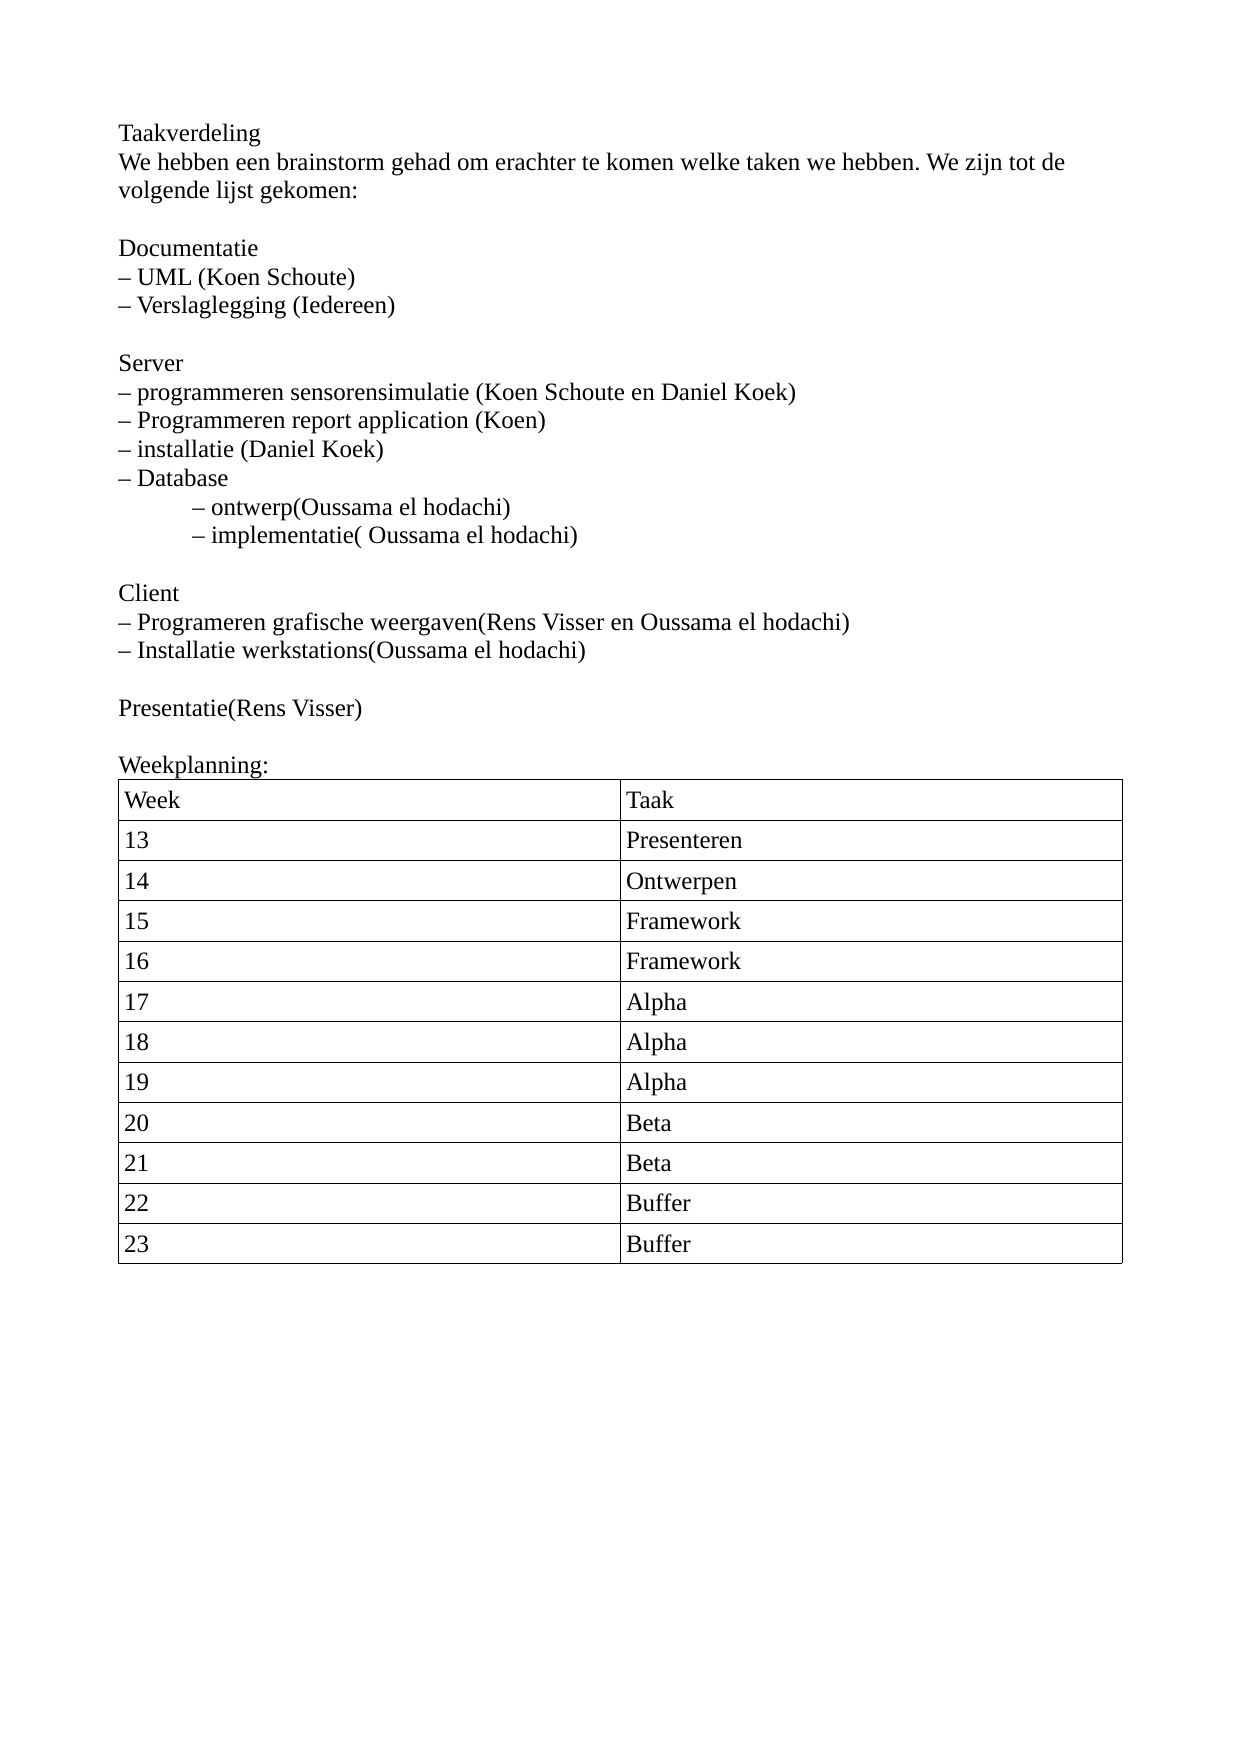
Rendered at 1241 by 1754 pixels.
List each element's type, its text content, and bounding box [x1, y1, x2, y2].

table_cell Buffer [621, 1184, 1122, 1223]
table_cell 18 [119, 1022, 620, 1062]
text – Verslaglegging (Iedereen) [118, 291, 1122, 319]
table_cell Beta [621, 1103, 1122, 1142]
table_cell Framework [621, 901, 1122, 941]
table_cell 22 [119, 1184, 620, 1223]
text We hebben een brainstorm gehad om erachter te komen welke taken we hebben. We zijn tot de volgende lijst gekomen: [118, 147, 1122, 204]
text Documentatie [118, 233, 1122, 262]
text – Programeren grafische weergaven(Rens Visser en Oussama el hodachi) [118, 607, 1122, 636]
table_cell 16 [119, 942, 620, 981]
table_cell Buffer [621, 1224, 1122, 1263]
table_cell 19 [119, 1063, 620, 1102]
text Taakverdeling [118, 118, 1122, 147]
table_cell Alpha [621, 1022, 1122, 1062]
text – Programmeren report application (Koen) [118, 406, 1122, 434]
table_cell 14 [119, 861, 620, 900]
text Weekplanning: [118, 751, 1122, 779]
table_cell Presenteren [621, 821, 1122, 860]
table_cell Ontwerpen [621, 861, 1122, 900]
table_cell 13 [119, 821, 620, 860]
table_header Week [119, 780, 620, 820]
text – Installatie werkstations(Oussama el hodachi) [118, 636, 1122, 664]
table_cell 23 [119, 1224, 620, 1263]
text – programmeren sensorensimulatie (Koen Schoute en Daniel Koek) [118, 377, 1122, 406]
table_cell 15 [119, 901, 620, 941]
text Server [118, 348, 1122, 377]
text – ontwerp(Oussama el hodachi) [118, 492, 1122, 521]
text – UML (Koen Schoute) [118, 262, 1122, 291]
text Client [118, 578, 1122, 607]
table_cell 20 [119, 1103, 620, 1142]
text – implementatie( Oussama el hodachi) [118, 521, 1122, 549]
table_header Taak [621, 780, 1122, 820]
table_cell 17 [119, 982, 620, 1021]
table_cell Beta [621, 1143, 1122, 1182]
text Presentatie(Rens Visser) [118, 693, 1122, 722]
text – Database [118, 463, 1122, 492]
table_cell Framework [621, 942, 1122, 981]
table_cell 21 [119, 1143, 620, 1182]
table_cell Alpha [621, 982, 1122, 1021]
text – installatie (Daniel Koek) [118, 434, 1122, 463]
table_cell Alpha [621, 1063, 1122, 1102]
